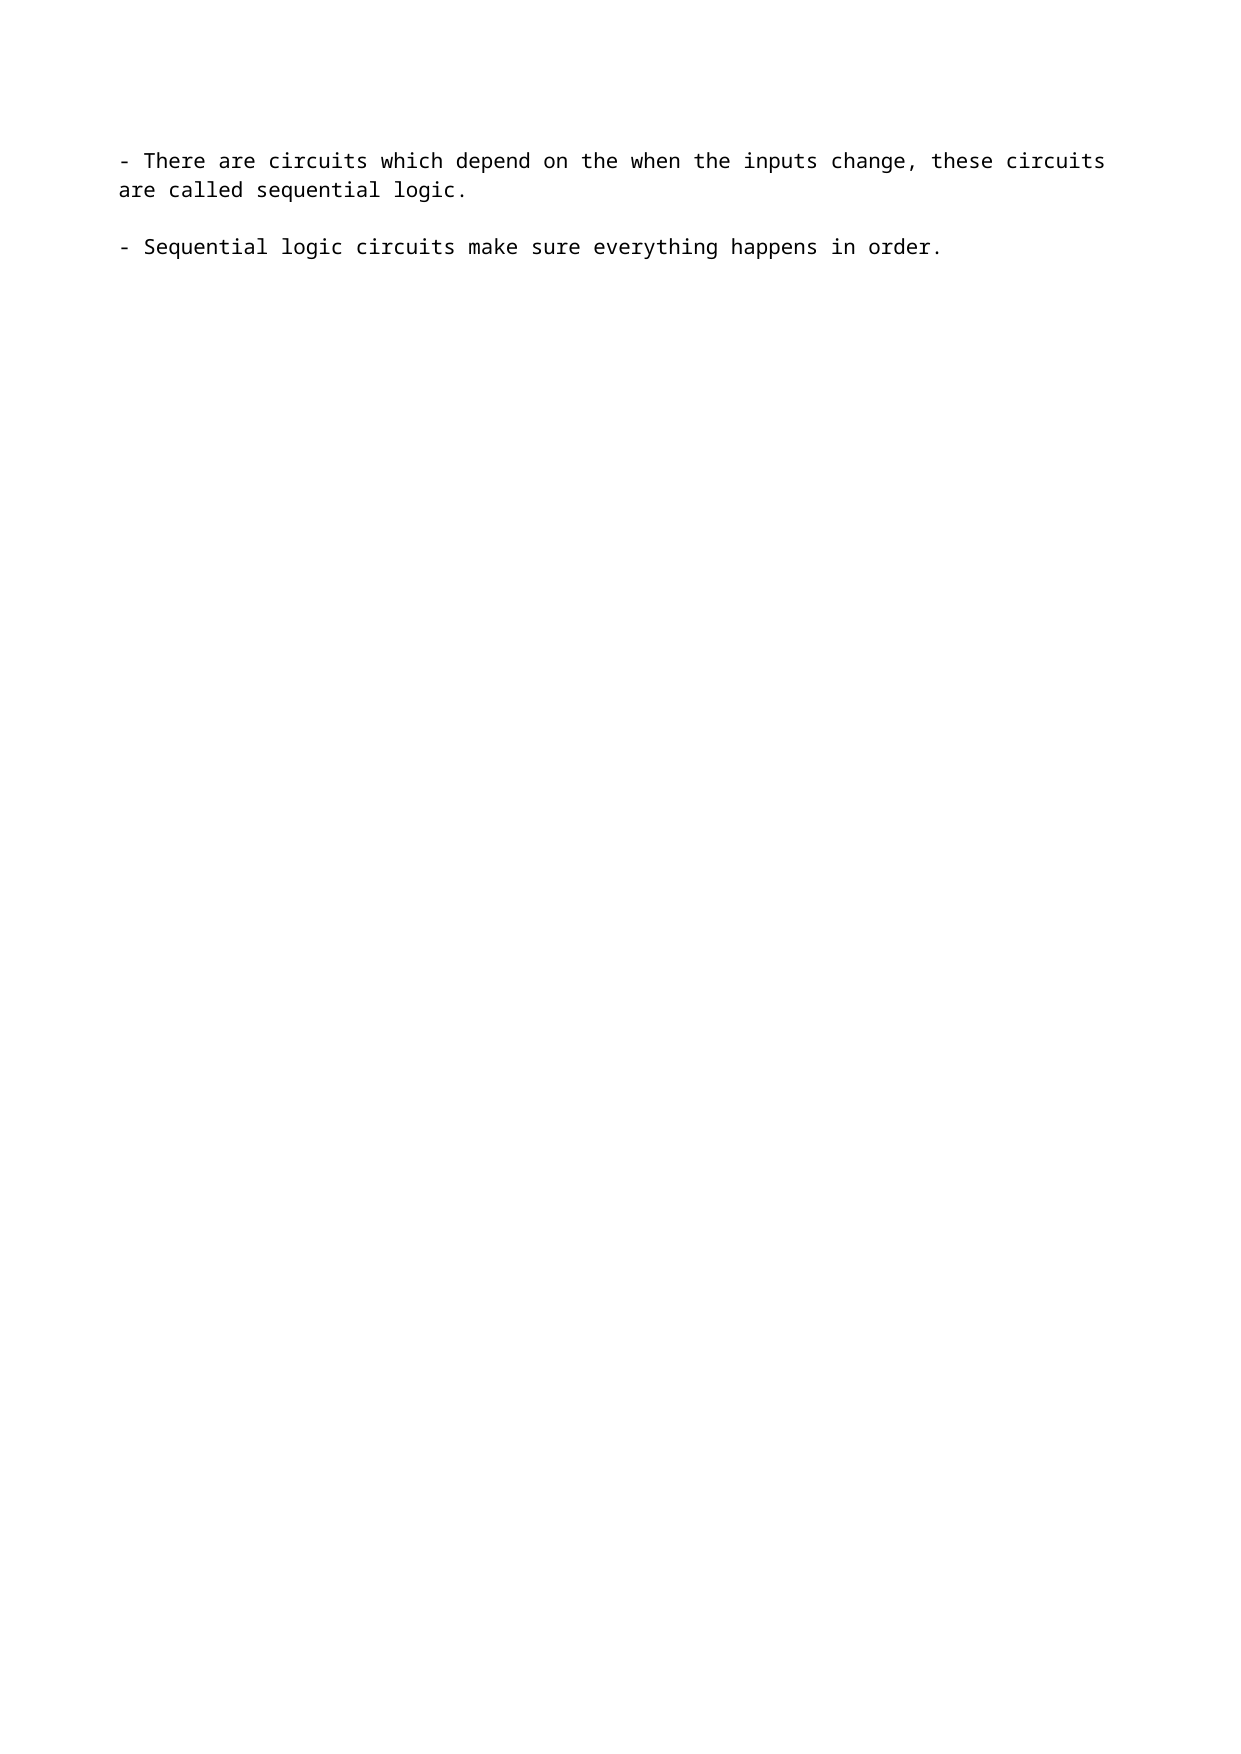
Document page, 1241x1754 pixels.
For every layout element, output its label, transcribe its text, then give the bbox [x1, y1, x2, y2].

text - There are circuits which depend on the when the inputs change, these circuits are called sequential logic. [118, 147, 1122, 203]
text - Sequential logic circuits make sure everything happens in order. [118, 232, 1122, 260]
